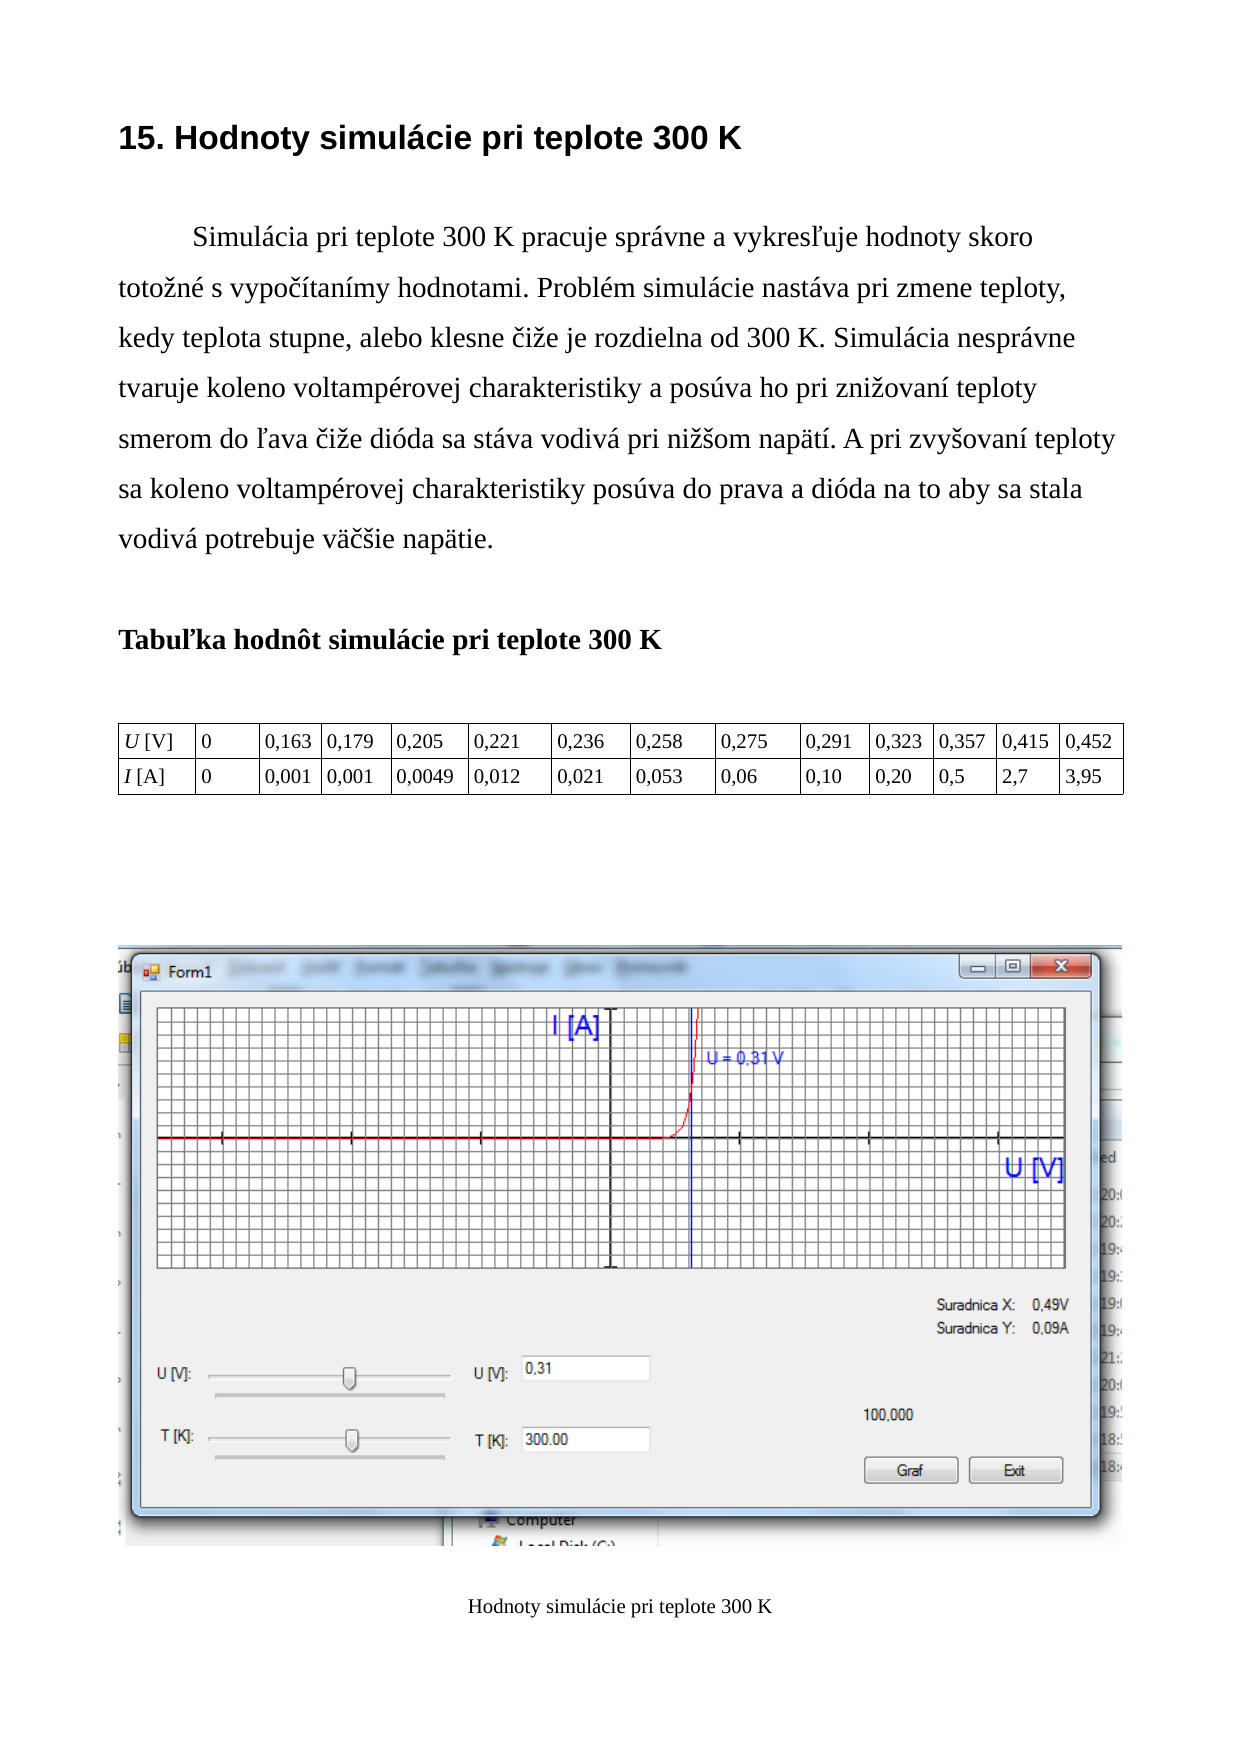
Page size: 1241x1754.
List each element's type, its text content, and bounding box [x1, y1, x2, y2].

table_cell 0,012 [469, 759, 551, 794]
table_cell 0,06 [716, 759, 800, 794]
table_cell 0,053 [631, 759, 715, 794]
table_cell 0,001 [322, 759, 391, 794]
table_cell 0,10 [801, 759, 869, 794]
table_cell 2,7 [997, 759, 1059, 794]
table_cell 0,001 [260, 759, 321, 794]
table_header 0,357 [934, 724, 996, 758]
table_header 0,452 [1060, 724, 1123, 758]
table_header 0,323 [870, 724, 933, 758]
table_cell 0,021 [552, 759, 630, 794]
table_header 0 [196, 724, 259, 758]
text Hodnoty simulácie pri teplote 300 K [118, 1594, 1122, 1618]
table_header U [V] [119, 724, 195, 758]
table_header 0,236 [552, 724, 630, 758]
table_cell 0,5 [934, 759, 996, 794]
table_header 0,205 [392, 724, 468, 758]
picture [118, 945, 1123, 1546]
table_cell 3,95 [1060, 759, 1123, 794]
table_cell 0 [196, 759, 259, 794]
text Simulácia pri teplote 300 K pracuje správne a vykresľuje hodnoty skoro totožné s vypočítanímy hodnotami. Problém simulácie nastáva pri zmene teploty, kedy teplota stupne, alebo klesne čiže je rozdielna od 300 K. Simulácia nesprávne tvaruje koleno voltampérovej charakteristiky a posúva ho pri znižovaní teploty smerom do ľava čiže dióda sa stáva vodivá pri nižšom napätí. A pri zvyšovaní teploty sa koleno voltampérovej charakteristiky posúva do prava a dióda na to aby sa stala vodivá potrebuje väčšie napätie. [118, 219, 1122, 555]
table_header 0,221 [469, 724, 551, 758]
table_header 0,415 [997, 724, 1059, 758]
table_cell I [A] [119, 759, 195, 794]
text Tabuľka hodnôt simulácie pri teplote 300 K [118, 622, 1122, 656]
table_cell 0,20 [870, 759, 933, 794]
table_header 0,275 [716, 724, 800, 758]
table_header 0,258 [631, 724, 715, 758]
table_header 0,291 [801, 724, 869, 758]
table_header 0,179 [322, 724, 391, 758]
table_cell 0,0049 [392, 759, 468, 794]
subtitle 15. Hodnoty simulácie pri teplote 300 K [118, 118, 1122, 157]
table_header 0,163 [260, 724, 321, 758]
